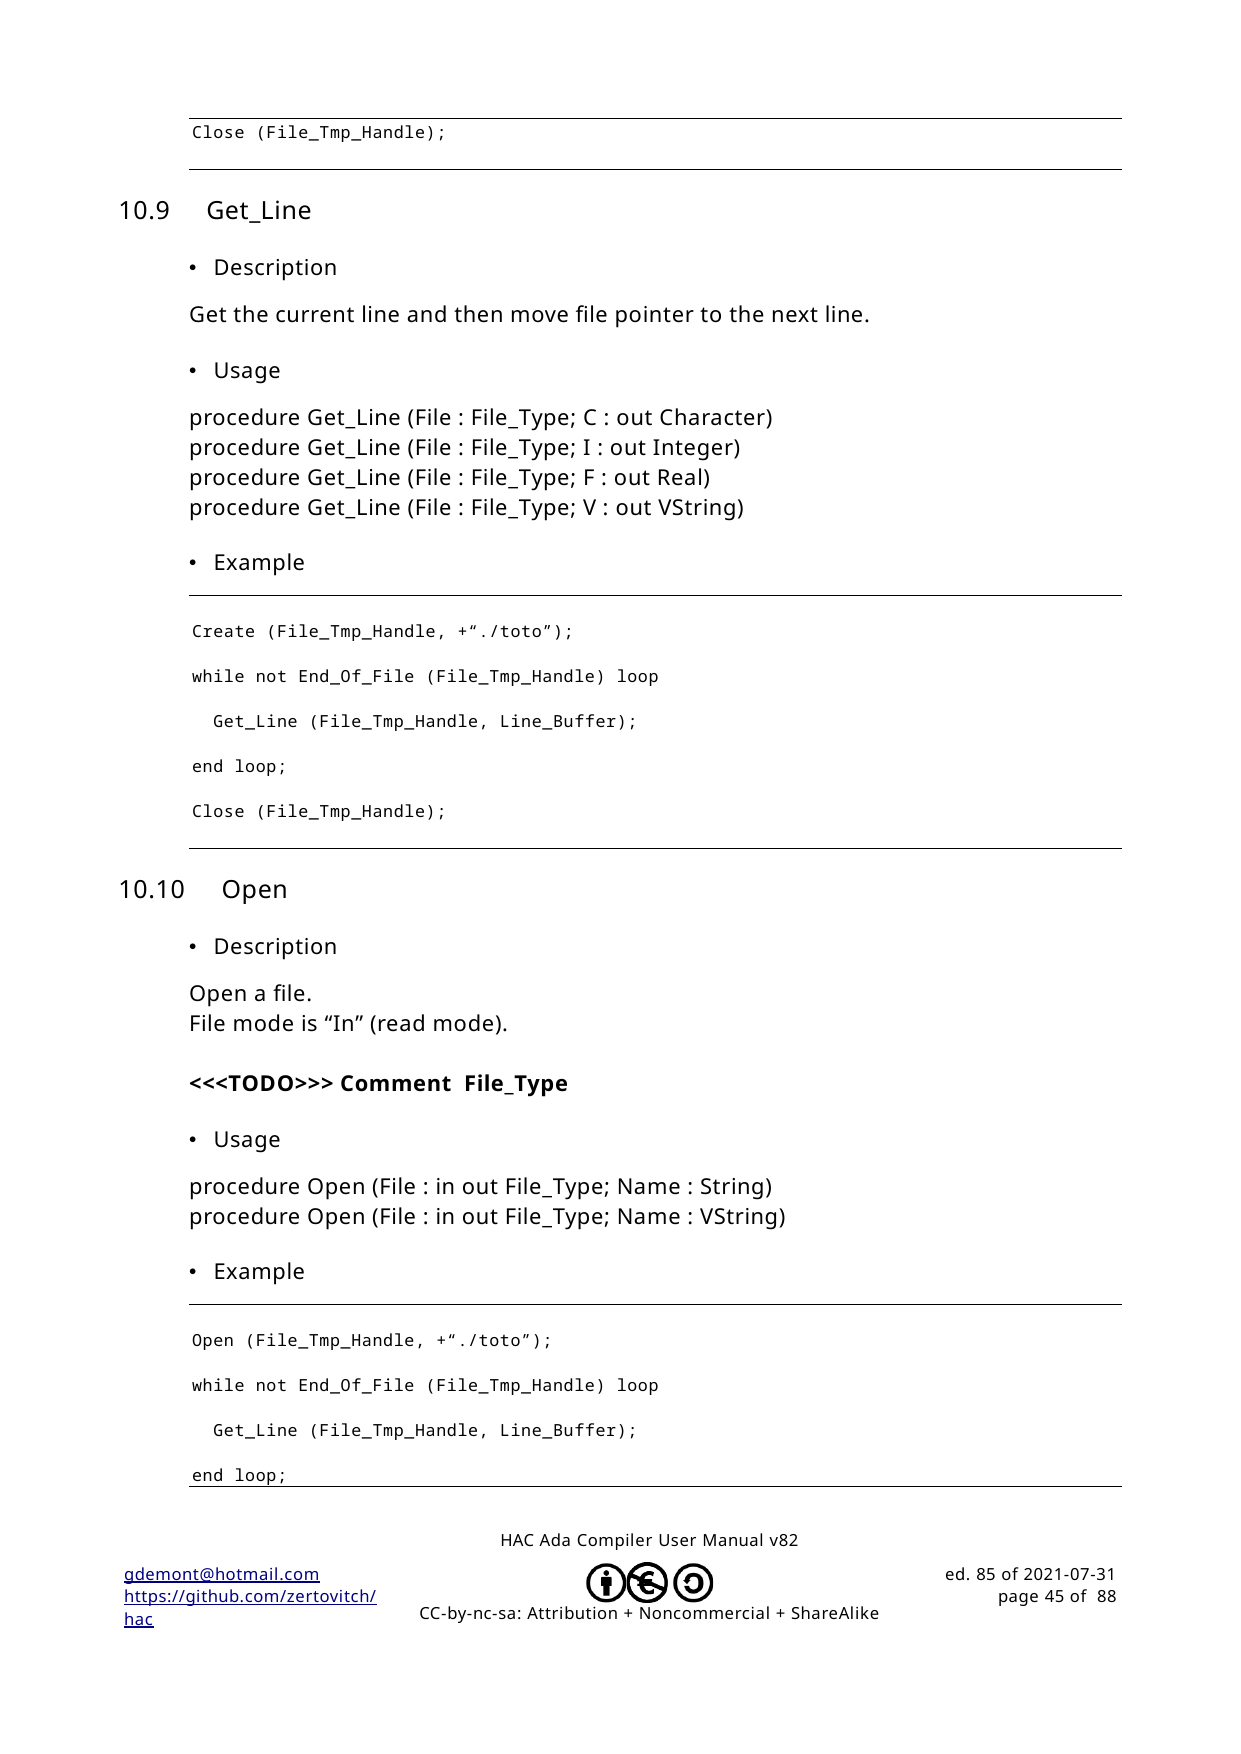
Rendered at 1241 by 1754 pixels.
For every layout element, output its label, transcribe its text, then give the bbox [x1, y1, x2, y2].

list Create (File_Tmp_Handle, +“./toto”); [189, 596, 1122, 643]
list Close (File_Tmp_Handle); [189, 119, 1122, 169]
text File mode is “In” (read mode). [189, 1008, 1122, 1038]
picture [672, 1562, 714, 1603]
text <<<TODO>>> Comment File_Type [189, 1068, 1122, 1098]
list Open (File_Tmp_Handle, +“./toto”); [189, 1305, 1122, 1352]
text Get the current line and then move file pointer to the next line. [189, 299, 1122, 329]
list Get_Line (File_Tmp_Handle, Line_Buffer); [189, 707, 1122, 729]
text procedure Open (File : in out File_Type; Name : String) [189, 1171, 1122, 1201]
text procedure Get_Line (File : File_Type; C : out Character) [189, 402, 1122, 432]
subtitle Description [189, 250, 1122, 282]
subtitle Usage [189, 353, 1122, 384]
list while not End_Of_File (File_Tmp_Handle) loop [189, 1371, 1122, 1397]
text procedure Get_Line (File : File_Type; F : out Real) [189, 462, 1122, 492]
subtitle Open [118, 872, 1122, 906]
subtitle Example [189, 546, 1122, 577]
list end loop; [189, 1438, 1122, 1486]
text procedure Get_Line (File : File_Type; V : out VString) [189, 492, 1122, 522]
subtitle Description [189, 929, 1122, 961]
subtitle Usage [189, 1122, 1122, 1153]
picture [585, 1562, 668, 1603]
subtitle Get_Line [118, 193, 1122, 227]
text procedure Open (File : in out File_Type; Name : VString) [189, 1201, 1122, 1231]
text Open a file. [189, 978, 1122, 1008]
text procedure Get_Line (File : File_Type; I : out Integer) [189, 432, 1122, 462]
list Close (File_Tmp_Handle); [189, 797, 1122, 848]
subtitle Example [189, 1254, 1122, 1286]
list while not End_Of_File (File_Tmp_Handle) loop [189, 662, 1122, 688]
list end loop; [189, 729, 1122, 778]
list Get_Line (File_Tmp_Handle, Line_Buffer); [189, 1416, 1122, 1438]
